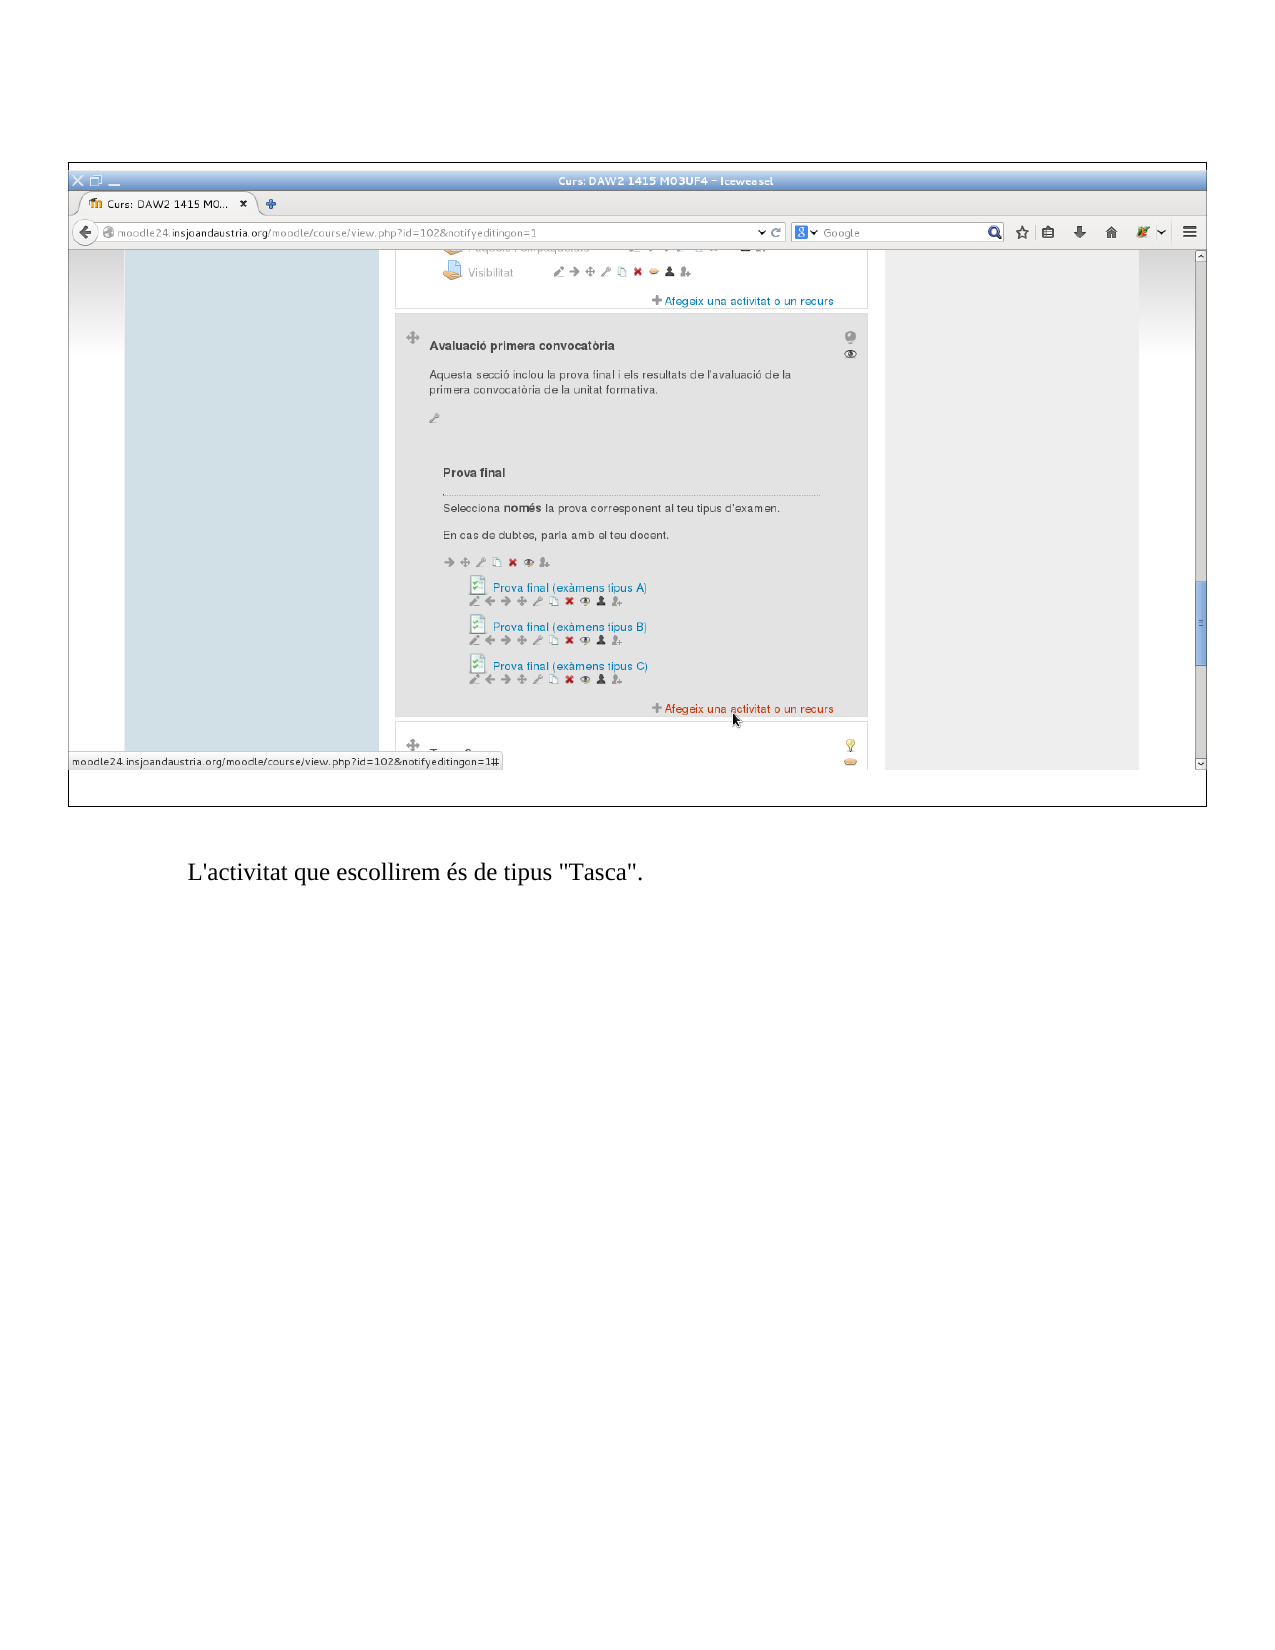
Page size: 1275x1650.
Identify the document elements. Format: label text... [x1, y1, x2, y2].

text L'activitat que escollirem és de tipus "Tasca". [187, 858, 1087, 886]
picture [68, 170, 1207, 770]
